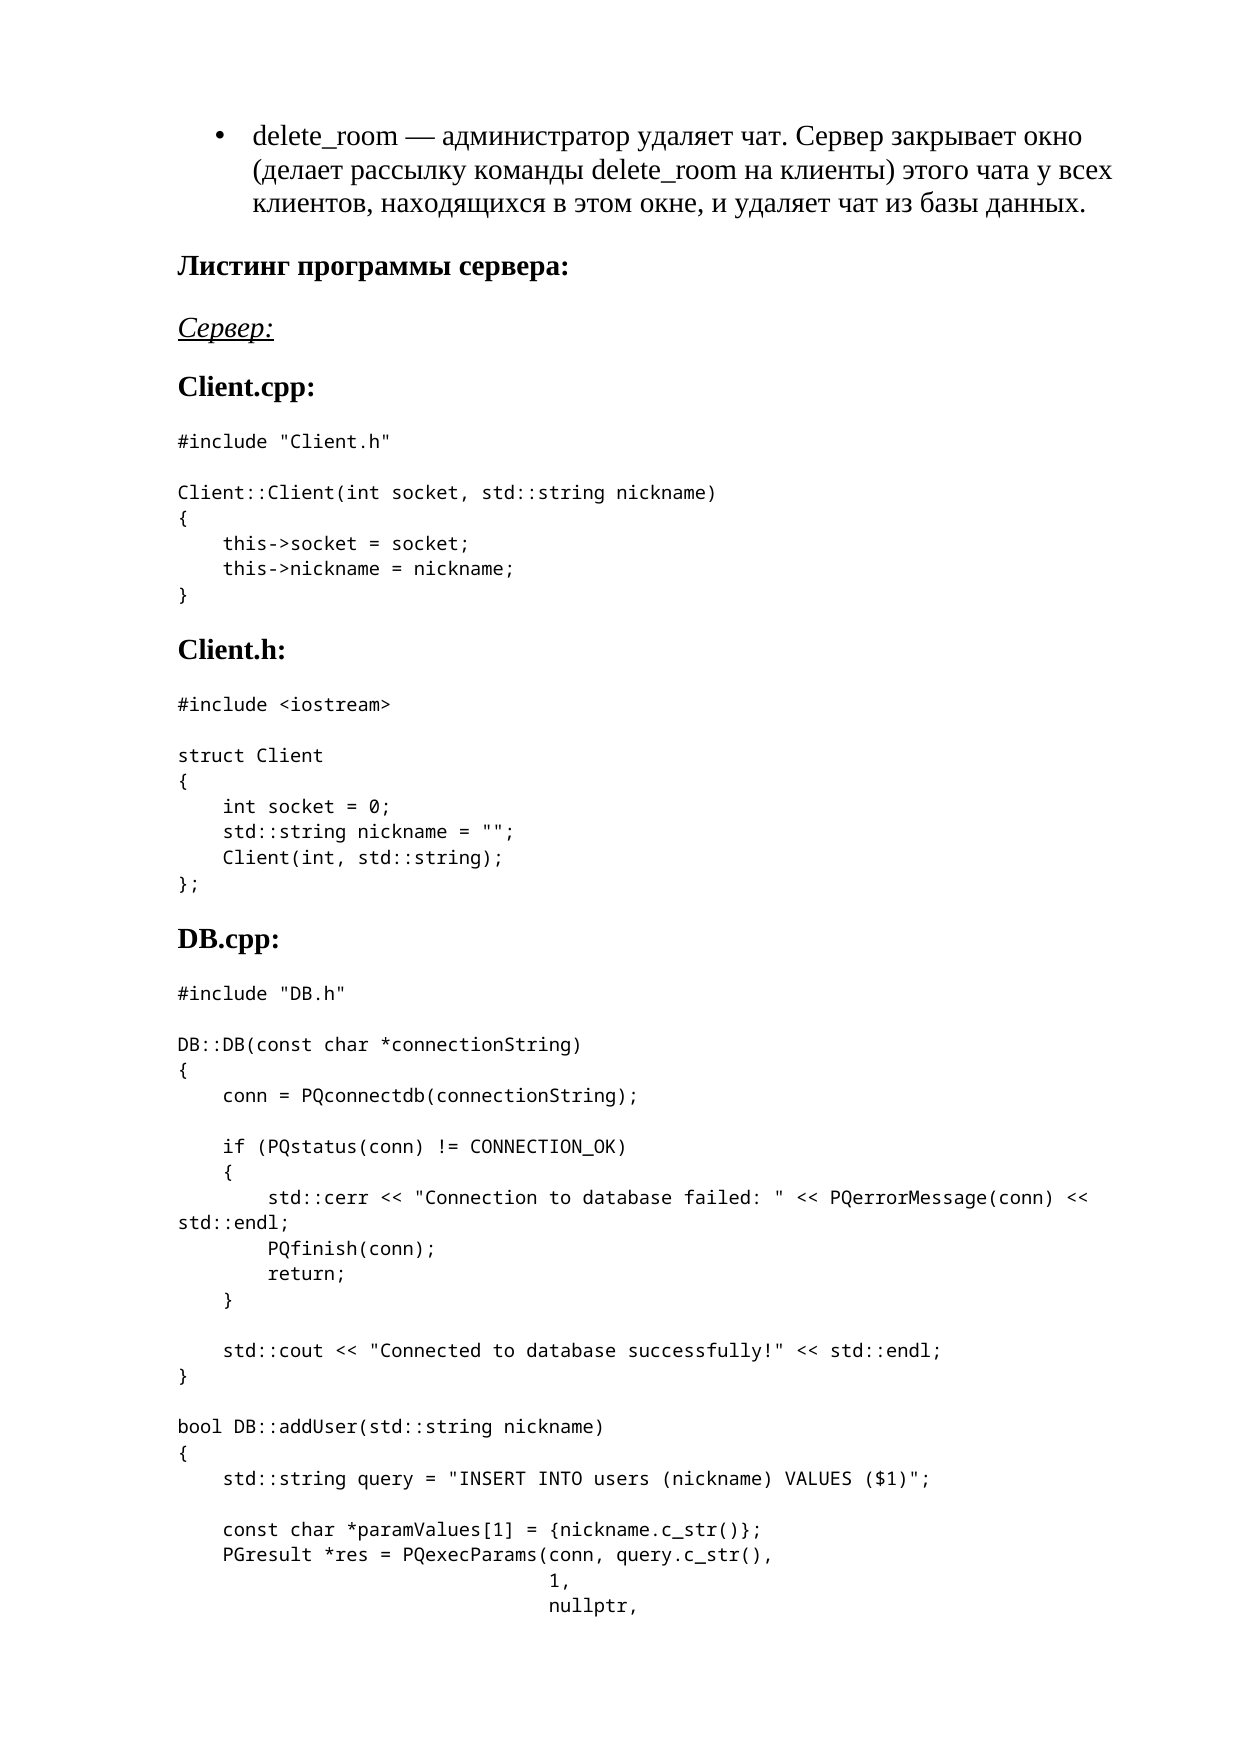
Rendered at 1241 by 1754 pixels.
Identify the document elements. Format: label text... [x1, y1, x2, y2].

text DB::DB(const char *connectionString) [177, 1031, 1152, 1057]
text std::string nickname = ""; [177, 819, 1152, 844]
text this->socket = socket; [177, 530, 1152, 556]
text PQfinish(conn); [177, 1235, 1152, 1261]
text std::string query = "INSERT INTO users (nickname) VALUES ($1)"; [177, 1465, 1152, 1490]
text { [177, 1439, 1152, 1465]
text struct Client [177, 742, 1152, 768]
text { [177, 1057, 1152, 1082]
text std::cerr << "Connection to database failed: " << PQerrorMessage(conn) << std::endl; [177, 1184, 1152, 1235]
text const char *paramValues[1] = {nickname.c_str()}; [177, 1516, 1152, 1541]
text Client::Client(int socket, std::string nickname) [177, 479, 1152, 504]
list delete_room — администратор удаляет чат. Сервер закрывает окно (делает рассылку команды delete_room на клиенты) этого чата у всех клиентов, находящихся в этом окне, и удаляет чат из базы данных. [215, 118, 1152, 219]
text 1, [177, 1567, 1152, 1592]
text #include "DB.h" [177, 980, 1152, 1006]
text } [177, 1363, 1152, 1388]
text Client.h: [177, 632, 1152, 666]
text bool DB::addUser(std::string nickname) [177, 1414, 1152, 1439]
text } [177, 581, 1152, 607]
text Client.cpp: [177, 369, 1152, 402]
text Листинг программы сервера: [177, 248, 1152, 281]
text { [177, 768, 1152, 793]
text Сервер: [177, 310, 1152, 343]
text Client(int, std::string); [177, 844, 1152, 870]
text } [177, 1286, 1152, 1312]
text { [177, 1159, 1152, 1184]
text conn = PQconnectdb(connectionString); [177, 1082, 1152, 1108]
text std::cout << "Connected to database successfully!" << std::endl; [177, 1337, 1152, 1363]
text { [177, 504, 1152, 530]
text DB.cpp: [177, 921, 1152, 954]
text this->nickname = nickname; [177, 556, 1152, 581]
text nullptr, [177, 1592, 1152, 1618]
text PGresult *res = PQexecParams(conn, query.c_str(), [177, 1541, 1152, 1567]
text #include "Client.h" [177, 428, 1152, 453]
text int socket = 0; [177, 793, 1152, 819]
text if (PQstatus(conn) != CONNECTION_OK) [177, 1133, 1152, 1159]
text return; [177, 1261, 1152, 1286]
text #include <iostream> [177, 691, 1152, 717]
text }; [177, 870, 1152, 895]
